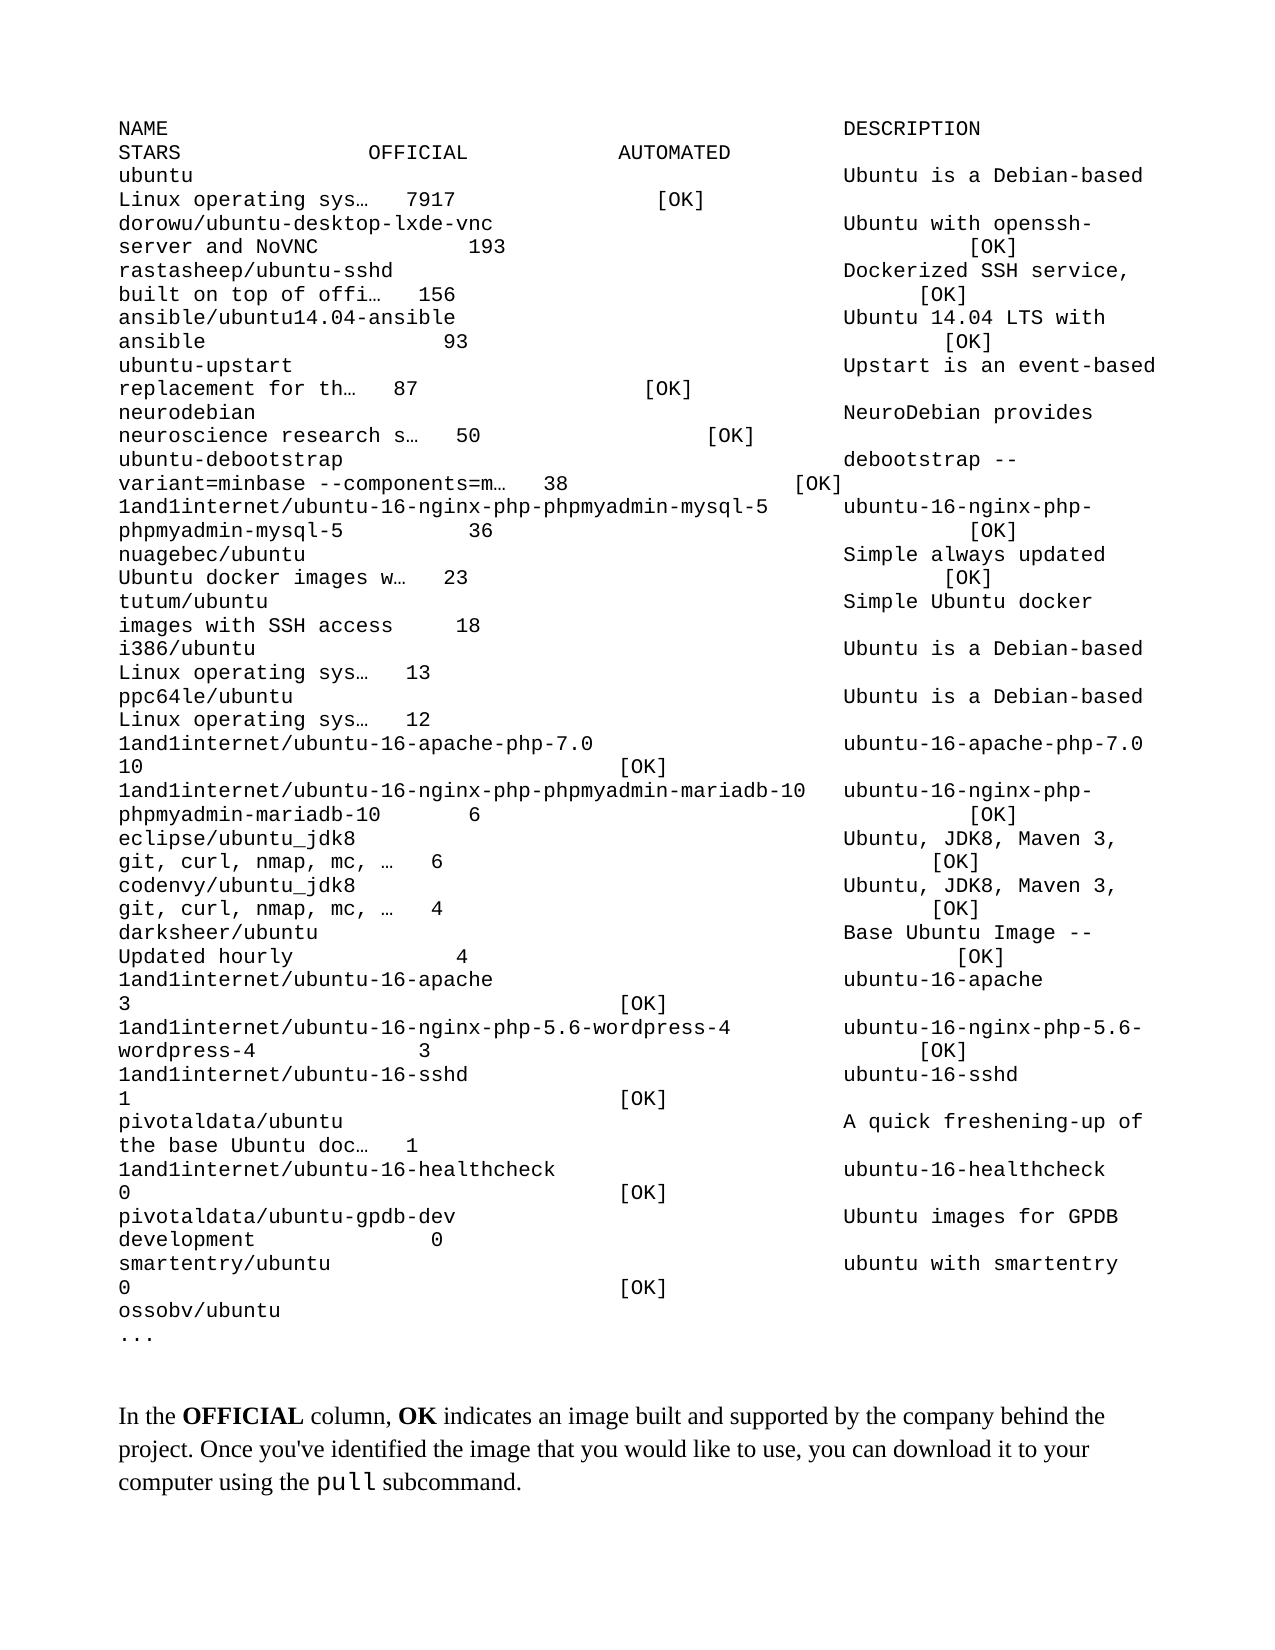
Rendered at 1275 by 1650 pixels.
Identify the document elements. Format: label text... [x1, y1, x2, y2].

text pivotaldata/ubuntu-gpdb-dev Ubuntu images for GPDB development 0 [118, 1206, 1157, 1253]
text 1and1internet/ubuntu-16-nginx-php-phpmyadmin-mariadb-10 ubuntu-16-nginx-php-phpmyadmin-mariadb-10 6 [OK] [118, 780, 1157, 827]
text pivotaldata/ubuntu A quick freshening-up of the base Ubuntu doc… 1 [118, 1111, 1157, 1158]
text 1and1internet/ubuntu-16-nginx-php-5.6-wordpress-4 ubuntu-16-nginx-php-5.6-wordpress-4 3 [OK] [118, 1017, 1157, 1064]
text ossobv/ubuntu [118, 1300, 1157, 1324]
text eclipse/ubuntu_jdk8 Ubuntu, JDK8, Maven 3, git, curl, nmap, mc, … 6 [OK] [118, 827, 1157, 875]
text dorowu/ubuntu-desktop-lxde-vnc Ubuntu with openssh-server and NoVNC 193 [OK] [118, 213, 1157, 260]
text ... [118, 1324, 1157, 1348]
text codenvy/ubuntu_jdk8 Ubuntu, JDK8, Maven 3, git, curl, nmap, mc, … 4 [OK] [118, 875, 1157, 922]
text In the OFFICIAL column, OK indicates an image built and supported by the company behind the project. Once you've identified the image that you would like to use, you can download it to your computer using the pull subcommand. [118, 1401, 1157, 1498]
text NAME DESCRIPTION STARS OFFICIAL AUTOMATED [118, 118, 1157, 165]
text ubuntu Ubuntu is a Debian-based Linux operating sys… 7917 [OK] [118, 165, 1157, 213]
text i386/ubuntu Ubuntu is a Debian-based Linux operating sys… 13 [118, 638, 1157, 686]
text neurodebian NeuroDebian provides neuroscience research s… 50 [OK] [118, 402, 1157, 449]
text darksheer/ubuntu Base Ubuntu Image -- Updated hourly 4 [OK] [118, 922, 1157, 969]
text rastasheep/ubuntu-sshd Dockerized SSH service, built on top of offi… 156 [OK] [118, 260, 1157, 307]
text 1and1internet/ubuntu-16-sshd ubuntu-16-sshd 1 [OK] [118, 1064, 1157, 1111]
text 1and1internet/ubuntu-16-apache-php-7.0 ubuntu-16-apache-php-7.0 10 [OK] [118, 733, 1157, 780]
text 1and1internet/ubuntu-16-apache ubuntu-16-apache 3 [OK] [118, 969, 1157, 1017]
text smartentry/ubuntu ubuntu with smartentry 0 [OK] [118, 1253, 1157, 1300]
text nuagebec/ubuntu Simple always updated Ubuntu docker images w… 23 [OK] [118, 544, 1157, 591]
text 1and1internet/ubuntu-16-healthcheck ubuntu-16-healthcheck 0 [OK] [118, 1158, 1157, 1206]
text 1and1internet/ubuntu-16-nginx-php-phpmyadmin-mysql-5 ubuntu-16-nginx-php-phpmyadmin-mysql-5 36 [OK] [118, 496, 1157, 544]
text ubuntu-debootstrap debootstrap --variant=minbase --components=m… 38 [OK] [118, 449, 1157, 496]
text ansible/ubuntu14.04-ansible Ubuntu 14.04 LTS with ansible 93 [OK] [118, 307, 1157, 354]
text ubuntu-upstart Upstart is an event-based replacement for th… 87 [OK] [118, 354, 1157, 402]
text ppc64le/ubuntu Ubuntu is a Debian-based Linux operating sys… 12 [118, 686, 1157, 733]
text tutum/ubuntu Simple Ubuntu docker images with SSH access 18 [118, 591, 1157, 638]
